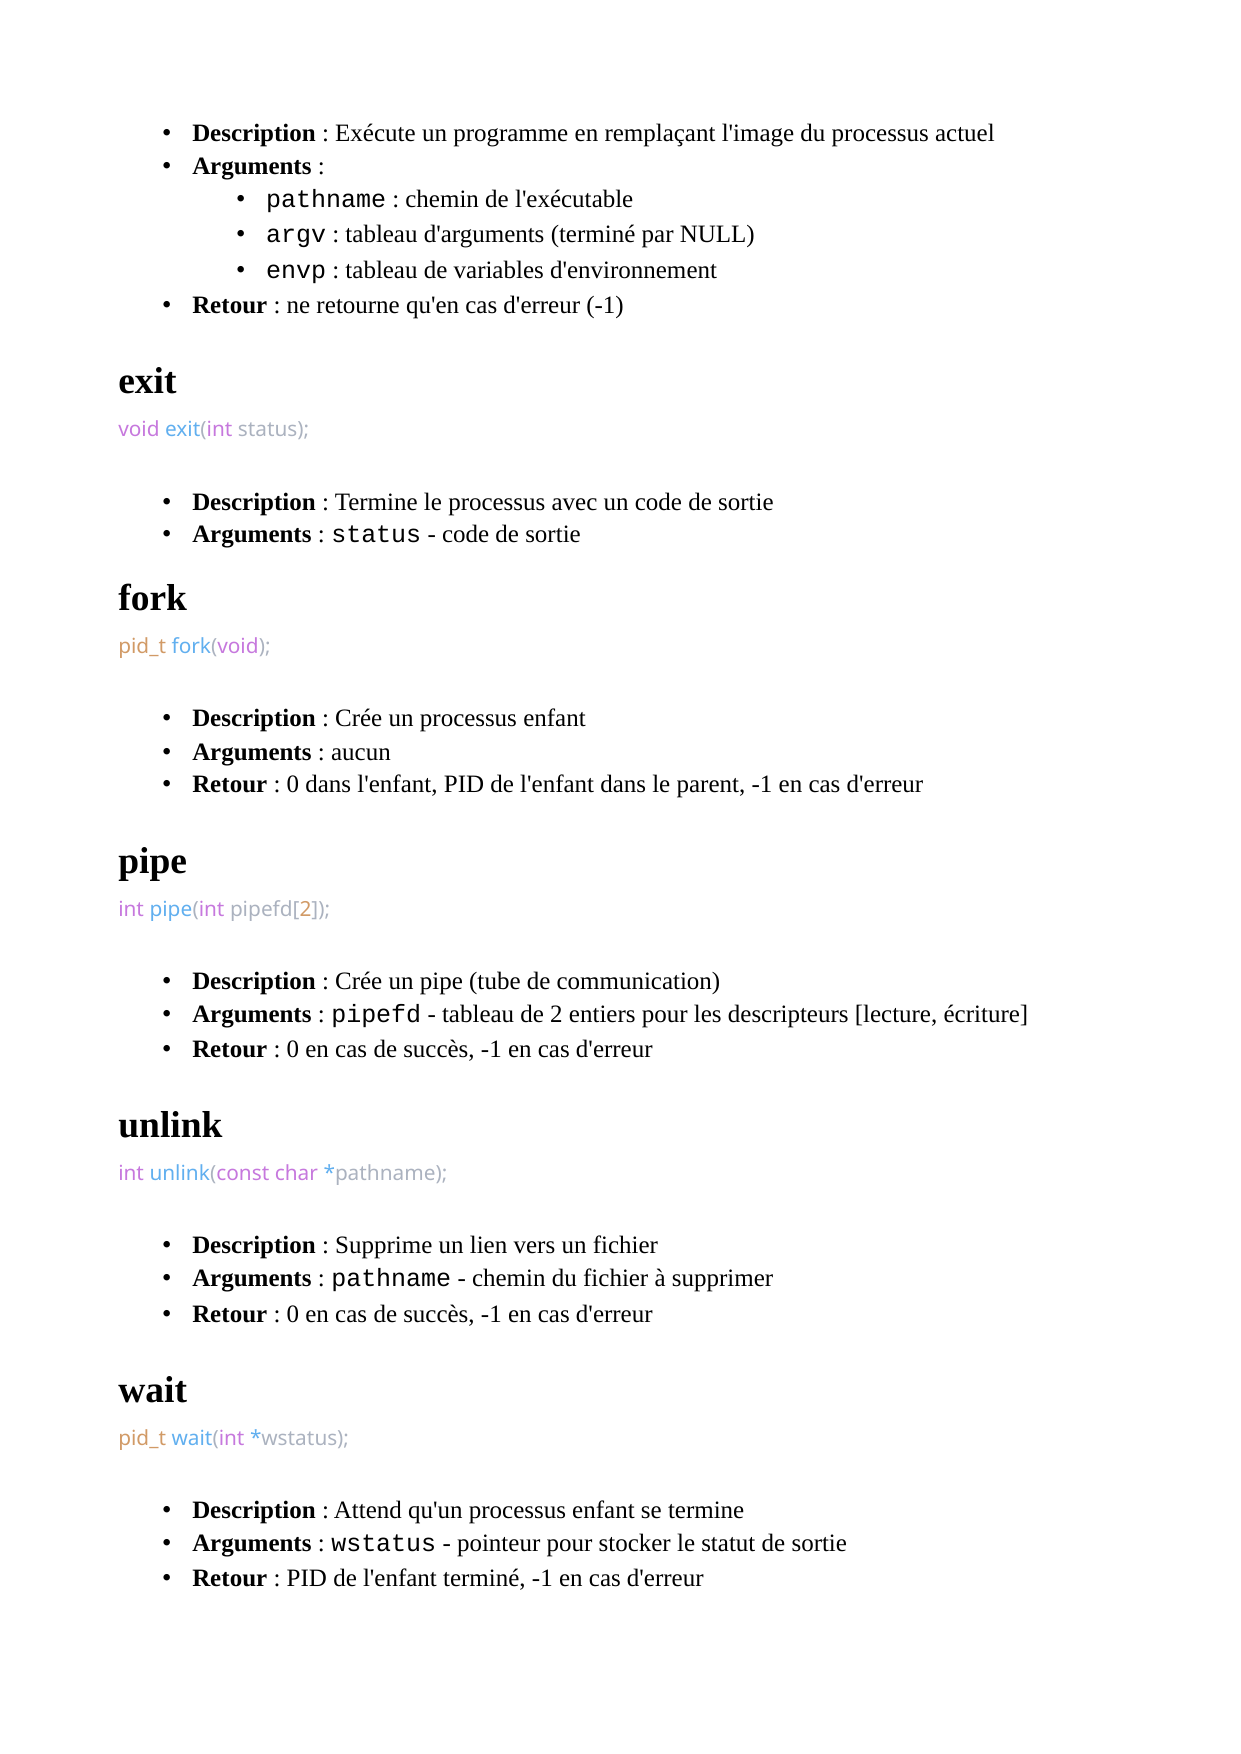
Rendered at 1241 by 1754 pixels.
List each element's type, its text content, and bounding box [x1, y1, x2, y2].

text pid_t wait(int *wstatus); [118, 1423, 1122, 1451]
list argv : tableau d'arguments (terminé par NULL) [236, 219, 1122, 250]
list Arguments : aucun [162, 737, 1122, 765]
list Description : Crée un processus enfant [162, 703, 1122, 732]
list Description : Termine le processus avec un code de sortie [162, 487, 1122, 515]
list Arguments : pipefd - tableau de 2 entiers pour les descripteurs [lecture, écriture] [162, 999, 1122, 1029]
text int pipe(int pipefd[2]); [118, 894, 1122, 922]
list Retour : 0 en cas de succès, -1 en cas d'erreur [162, 1299, 1122, 1327]
list Description : Supprime un lien vers un fichier [162, 1230, 1122, 1259]
list Retour : PID de l'enfant terminé, -1 en cas d'erreur [162, 1563, 1122, 1592]
list Retour : ne retourne qu'en cas d'erreur (-1) [162, 290, 1122, 319]
subtitle pipe [118, 838, 1122, 881]
list envp : tableau de variables d'environnement [236, 255, 1122, 286]
list Retour : 0 en cas de succès, -1 en cas d'erreur [162, 1034, 1122, 1063]
text pid_t fork(void); [118, 631, 1122, 660]
list Retour : 0 dans l'enfant, PID de l'enfant dans le parent, -1 en cas d'erreur [162, 769, 1122, 798]
subtitle fork [118, 576, 1122, 619]
list Arguments : wstatus - pointeur pour stocker le statut de sortie [162, 1528, 1122, 1559]
list pathname : chemin de l'exécutable [236, 184, 1122, 215]
list Arguments : [162, 151, 1122, 180]
text void exit(int status); [118, 414, 1122, 443]
text int unlink(const char *pathname); [118, 1158, 1122, 1187]
list Arguments : pathname - chemin du fichier à supprimer [162, 1263, 1122, 1294]
subtitle exit [118, 359, 1122, 402]
list Description : Exécute un programme en remplaçant l'image du processus actuel [162, 118, 1122, 147]
subtitle unlink [118, 1103, 1122, 1146]
list Description : Attend qu'un processus enfant se termine [162, 1495, 1122, 1524]
list Description : Crée un pipe (tube de communication) [162, 966, 1122, 994]
subtitle wait [118, 1367, 1122, 1410]
list Arguments : status - code de sortie [162, 519, 1122, 550]
